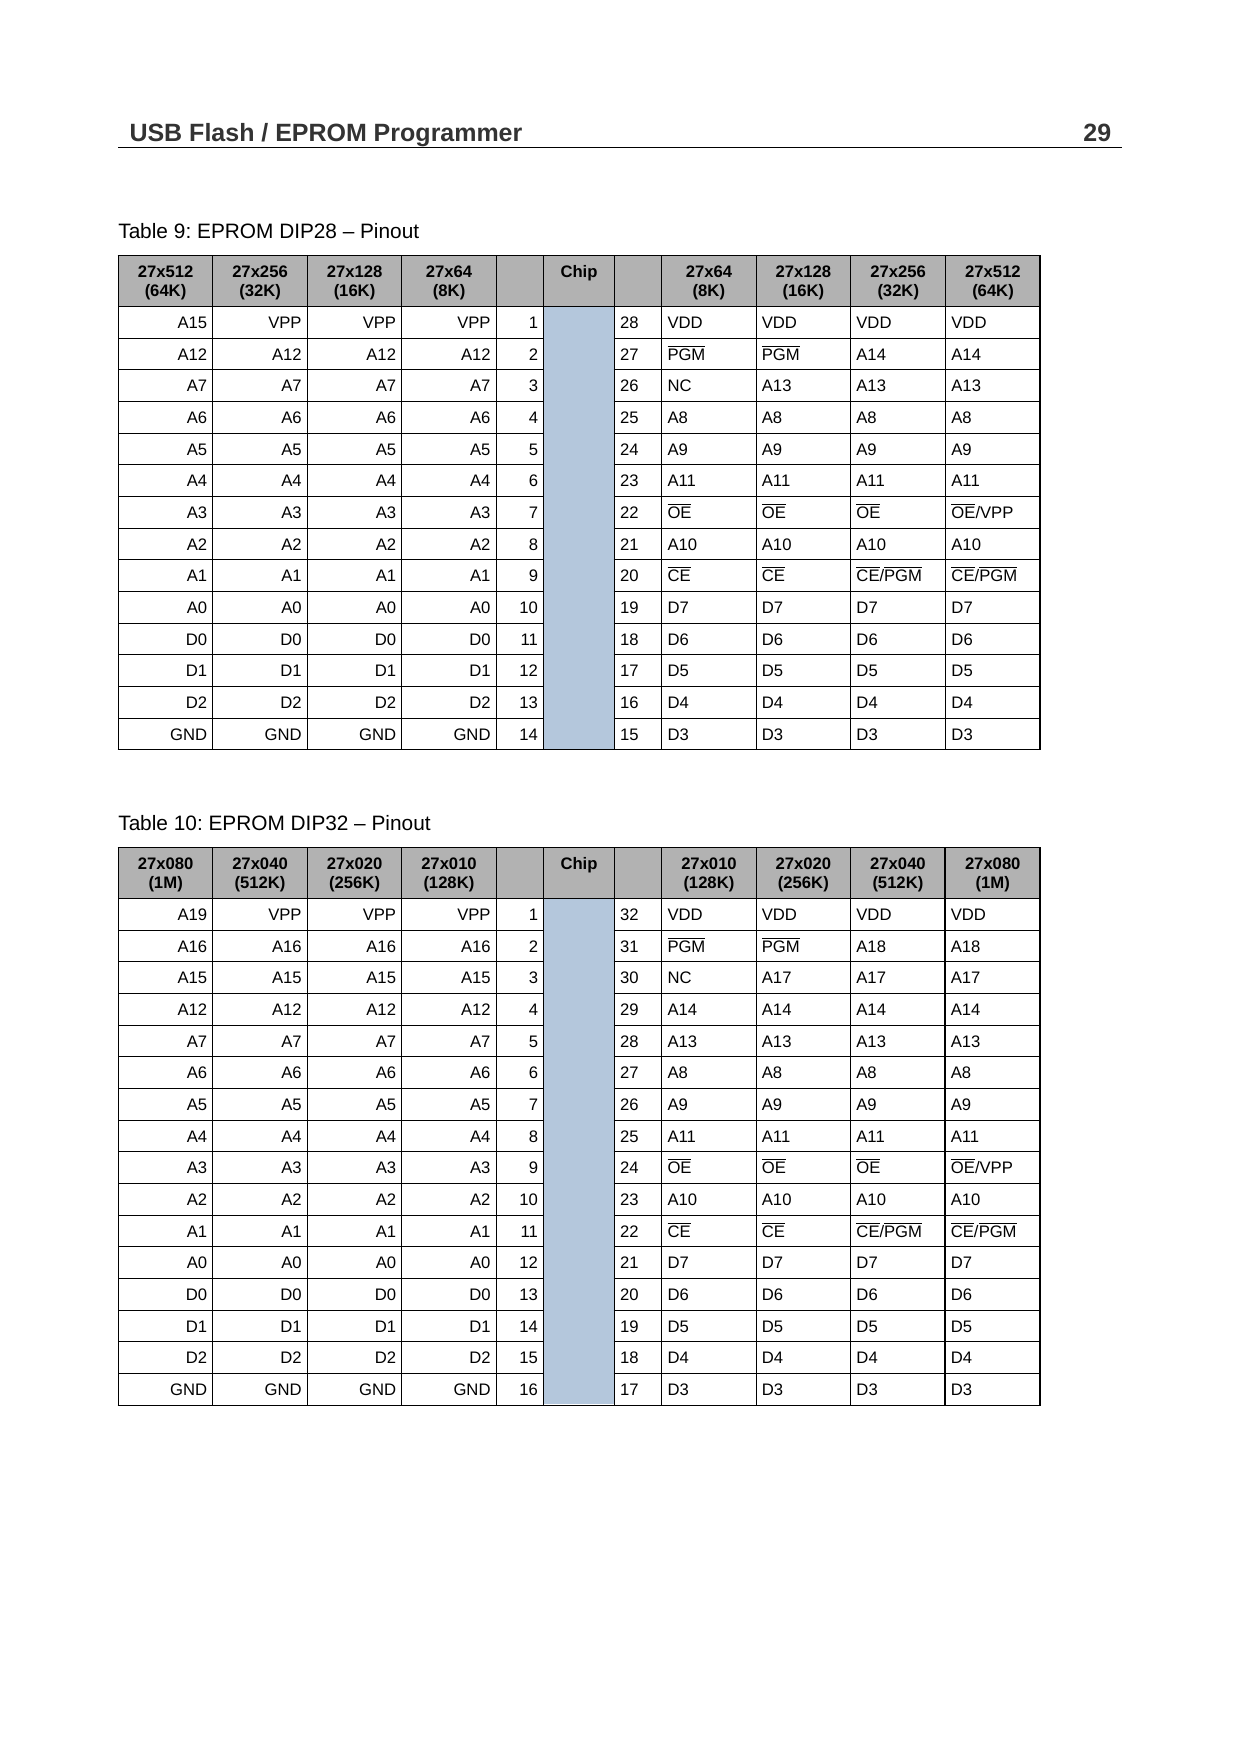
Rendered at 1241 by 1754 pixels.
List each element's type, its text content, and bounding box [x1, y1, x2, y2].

table_cell A11 [851, 465, 945, 496]
table_header 27x080 (1M) [119, 848, 212, 898]
table_cell A13 [662, 1026, 756, 1056]
table_cell D5 [757, 655, 850, 686]
table_cell A13 [946, 370, 1039, 401]
table_cell GND [402, 1374, 496, 1404]
table_cell A4 [402, 465, 496, 496]
table_header [497, 256, 543, 306]
table_header 27x040 (512K) [213, 848, 307, 898]
table_cell A5 [308, 434, 401, 464]
table_cell A10 [946, 529, 1039, 559]
table_cell A0 [213, 1247, 307, 1278]
table_cell D5 [662, 1311, 756, 1341]
table_cell 12 [497, 655, 543, 686]
table_cell A17 [946, 962, 1039, 993]
table_cell 28 [615, 307, 661, 338]
table_cell A4 [402, 1121, 496, 1151]
table_cell A2 [402, 529, 496, 559]
table_cell A5 [402, 1089, 496, 1119]
table_cell 22 [615, 497, 661, 528]
table_cell A0 [119, 592, 212, 623]
table_cell 6 [497, 465, 543, 496]
table_header [497, 848, 543, 898]
table_cell A7 [213, 1026, 307, 1056]
table_cell A16 [213, 931, 307, 961]
table_cell OE [757, 1152, 850, 1183]
table_cell A11 [851, 1121, 944, 1151]
table_cell A2 [308, 529, 401, 559]
table_cell 2 [497, 931, 543, 961]
table_cell A0 [119, 1247, 212, 1278]
table_cell D3 [757, 1374, 850, 1404]
table_cell D4 [946, 687, 1039, 718]
table_cell A0 [308, 1247, 401, 1278]
table_cell D6 [757, 1279, 850, 1309]
table_cell 9 [497, 560, 543, 591]
table_cell 4 [497, 994, 543, 1024]
table_cell 8 [497, 529, 543, 559]
table_cell A16 [308, 931, 401, 961]
table_cell A12 [119, 994, 212, 1024]
table_cell D7 [662, 1247, 756, 1278]
table_cell A13 [946, 1026, 1039, 1056]
table_cell 6 [497, 1057, 543, 1088]
table_cell 25 [615, 1121, 661, 1151]
table_cell A13 [851, 370, 945, 401]
table_cell A10 [662, 1184, 756, 1214]
table_cell 18 [615, 624, 661, 654]
table_cell A13 [757, 370, 850, 401]
table_cell D3 [662, 1374, 756, 1404]
table_cell A1 [308, 560, 401, 591]
table_cell A4 [308, 465, 401, 496]
table_cell A15 [119, 307, 212, 338]
table_cell NC [662, 962, 756, 993]
table_cell A11 [662, 1121, 756, 1151]
table_cell A14 [946, 994, 1039, 1024]
table_cell D3 [851, 1374, 944, 1404]
table_cell 11 [497, 624, 543, 654]
table_cell 8 [497, 1121, 543, 1151]
table_cell VDD [851, 899, 944, 929]
table_cell A10 [757, 1184, 850, 1214]
table_cell A8 [662, 402, 756, 433]
table_cell 21 [615, 1247, 661, 1278]
table_cell A15 [402, 962, 496, 993]
table_cell 16 [615, 687, 661, 718]
table_cell A2 [119, 1184, 212, 1214]
table_cell D1 [402, 655, 496, 686]
table_cell A18 [851, 931, 944, 961]
table_cell 24 [615, 1152, 661, 1183]
table_cell A8 [946, 402, 1039, 433]
table_cell A8 [662, 1057, 756, 1088]
table_cell [544, 899, 614, 1404]
table_cell VPP [308, 899, 401, 929]
table_cell A16 [119, 931, 212, 961]
text Table 9: EPROM DIP28 – Pinout [118, 219, 1122, 243]
table_cell A13 [851, 1026, 944, 1056]
table_cell A2 [213, 1184, 307, 1214]
table_cell A12 [308, 339, 401, 369]
table_cell A18 [946, 931, 1039, 961]
table_cell D2 [308, 1342, 401, 1373]
table_cell VPP [213, 307, 307, 338]
table_cell PGM [662, 931, 756, 961]
table_cell A15 [119, 962, 212, 993]
table_cell A19 [119, 899, 212, 929]
table_cell D0 [119, 624, 212, 654]
table_cell A7 [402, 370, 496, 401]
table_cell A14 [946, 339, 1039, 369]
table_cell D7 [662, 592, 756, 623]
table_cell A11 [946, 1121, 1039, 1151]
table_cell A7 [308, 1026, 401, 1056]
table_cell A10 [757, 529, 850, 559]
table_cell PGM [662, 339, 756, 369]
table_cell A4 [213, 465, 307, 496]
table_cell D3 [946, 719, 1039, 749]
table_cell D0 [402, 1279, 496, 1309]
table_cell A12 [308, 994, 401, 1024]
table_cell VPP [402, 899, 496, 929]
table_cell A16 [402, 931, 496, 961]
table_cell A1 [213, 1216, 307, 1246]
table_cell A12 [213, 339, 307, 369]
table_cell A10 [946, 1184, 1039, 1214]
table_header 27x64 (8K) [402, 256, 496, 306]
table_cell 25 [615, 402, 661, 433]
table_cell 16 [497, 1374, 543, 1404]
table_cell A12 [402, 339, 496, 369]
table_cell VDD [851, 307, 945, 338]
table_cell A3 [402, 1152, 496, 1183]
table_cell A7 [402, 1026, 496, 1056]
table_cell 20 [615, 1279, 661, 1309]
table_header 27x010 (128K) [662, 848, 756, 898]
table_cell D4 [946, 1342, 1039, 1373]
table_cell A8 [757, 1057, 850, 1088]
table_cell VDD [757, 307, 850, 338]
table_cell D1 [308, 1311, 401, 1341]
table_cell 27 [615, 1057, 661, 1088]
table_cell CE [757, 560, 850, 591]
table_header 27x020 (256K) [308, 848, 401, 898]
table_cell A3 [308, 497, 401, 528]
table_cell A0 [213, 592, 307, 623]
table_cell OE [662, 1152, 756, 1183]
table_cell A7 [213, 370, 307, 401]
table_cell A6 [402, 402, 496, 433]
table_cell D1 [308, 655, 401, 686]
table_cell A9 [946, 1089, 1039, 1119]
table_cell D2 [213, 1342, 307, 1373]
table_cell 13 [497, 687, 543, 718]
table_cell D0 [308, 1279, 401, 1309]
table_header 27x256 (32K) [851, 256, 945, 306]
table_cell CE/PGM [946, 1216, 1039, 1246]
table_cell A7 [119, 370, 212, 401]
table_header 27x128 (16K) [757, 256, 850, 306]
table_cell D0 [119, 1279, 212, 1309]
table_cell 27 [615, 339, 661, 369]
table_cell A1 [119, 560, 212, 591]
table_cell PGM [757, 931, 850, 961]
table_cell D7 [946, 1247, 1039, 1278]
table_cell 9 [497, 1152, 543, 1183]
table_cell D1 [402, 1311, 496, 1341]
table_cell GND [308, 719, 401, 749]
table_cell CE/PGM [851, 1216, 944, 1246]
table_cell VDD [662, 899, 756, 929]
table_cell D2 [213, 687, 307, 718]
table_cell A15 [308, 962, 401, 993]
table_cell D2 [119, 1342, 212, 1373]
table_cell 17 [615, 655, 661, 686]
table_cell 31 [615, 931, 661, 961]
table_header 27x512 (64K) [946, 256, 1039, 306]
table_cell A12 [119, 339, 212, 369]
table_cell 21 [615, 529, 661, 559]
table_cell D6 [946, 624, 1039, 654]
table_cell GND [213, 1374, 307, 1404]
table_cell A4 [119, 465, 212, 496]
table_cell D4 [757, 1342, 850, 1373]
table_cell A1 [119, 1216, 212, 1246]
table_cell GND [119, 1374, 212, 1404]
table_cell A5 [213, 434, 307, 464]
table_cell A9 [662, 434, 756, 464]
table_cell A8 [946, 1057, 1039, 1088]
table_cell VPP [213, 899, 307, 929]
table_cell A3 [308, 1152, 401, 1183]
table_cell A9 [662, 1089, 756, 1119]
table_cell GND [213, 719, 307, 749]
table_cell D3 [662, 719, 756, 749]
table_cell A11 [662, 465, 756, 496]
table_cell NC [662, 370, 756, 401]
table_cell A2 [213, 529, 307, 559]
table_cell A9 [757, 434, 850, 464]
table_cell A0 [402, 1247, 496, 1278]
table_cell CE [757, 1216, 850, 1246]
table_cell A10 [851, 529, 945, 559]
table_cell A0 [402, 592, 496, 623]
table_cell 14 [497, 1311, 543, 1341]
table_cell D0 [402, 624, 496, 654]
table_cell D7 [757, 1247, 850, 1278]
table_cell D4 [662, 1342, 756, 1373]
table_cell D4 [757, 687, 850, 718]
table_cell D2 [402, 687, 496, 718]
table_cell 20 [615, 560, 661, 591]
table_header 27x64 (8K) [662, 256, 756, 306]
table_cell OE [757, 497, 850, 528]
table_cell 1 [497, 307, 543, 338]
table_cell D6 [946, 1279, 1039, 1309]
table_cell A0 [308, 592, 401, 623]
table_header 27x040 (512K) [851, 848, 944, 898]
table_cell A1 [402, 1216, 496, 1246]
table_cell A3 [119, 1152, 212, 1183]
table_cell 10 [497, 1184, 543, 1214]
table_cell 1 [497, 899, 543, 929]
table_cell 22 [615, 1216, 661, 1246]
table_cell A6 [119, 1057, 212, 1088]
text Table 10: EPROM DIP32 – Pinout [118, 811, 1122, 834]
table_cell OE [851, 497, 945, 528]
table_cell VPP [402, 307, 496, 338]
table_cell 15 [615, 719, 661, 749]
table_cell [544, 307, 614, 749]
table_cell A17 [757, 962, 850, 993]
table_cell 17 [615, 1374, 661, 1404]
table_header 27x010 (128K) [402, 848, 496, 898]
table_cell A5 [213, 1089, 307, 1119]
table_header [615, 848, 661, 898]
table_cell GND [402, 719, 496, 749]
table_cell 32 [615, 899, 661, 929]
table_cell 4 [497, 402, 543, 433]
table_cell A6 [308, 1057, 401, 1088]
table_cell A6 [308, 402, 401, 433]
table_header 27x128 (16K) [308, 256, 401, 306]
table_cell A9 [851, 434, 945, 464]
table_cell GND [119, 719, 212, 749]
table_header 27x512 (64K) [119, 256, 212, 306]
table_cell 5 [497, 434, 543, 464]
table_header [615, 256, 661, 306]
table_cell D4 [851, 1342, 944, 1373]
table_cell A7 [119, 1026, 212, 1056]
table_cell D1 [213, 655, 307, 686]
table_cell D5 [946, 655, 1039, 686]
table_cell VDD [946, 307, 1039, 338]
table_cell A1 [213, 560, 307, 591]
table_cell A10 [662, 529, 756, 559]
table_cell A3 [119, 497, 212, 528]
table_cell A14 [662, 994, 756, 1024]
table_cell A5 [119, 434, 212, 464]
table_cell D2 [119, 687, 212, 718]
table_cell A6 [213, 1057, 307, 1088]
table_cell VDD [662, 307, 756, 338]
table_cell 19 [615, 592, 661, 623]
table_cell A17 [851, 962, 944, 993]
table_cell OE [851, 1152, 944, 1183]
table_cell A15 [213, 962, 307, 993]
table_cell D6 [851, 624, 945, 654]
table_cell OE [662, 497, 756, 528]
table_cell 10 [497, 592, 543, 623]
table_header 27x256 (32K) [213, 256, 307, 306]
table_cell 14 [497, 719, 543, 749]
table_cell D5 [851, 1311, 944, 1341]
table_cell D3 [757, 719, 850, 749]
table_cell 23 [615, 465, 661, 496]
table_cell D0 [308, 624, 401, 654]
table_cell A2 [402, 1184, 496, 1214]
table_cell D6 [662, 1279, 756, 1309]
table_cell 26 [615, 1089, 661, 1119]
table_cell A13 [757, 1026, 850, 1056]
table_cell A5 [308, 1089, 401, 1119]
table_cell A11 [757, 465, 850, 496]
table_header 27x020 (256K) [757, 848, 850, 898]
table_cell D3 [946, 1374, 1039, 1404]
table_cell A8 [757, 402, 850, 433]
table_cell A4 [213, 1121, 307, 1151]
table_cell D6 [757, 624, 850, 654]
table_cell A10 [851, 1184, 944, 1214]
table_cell 11 [497, 1216, 543, 1246]
table_cell D4 [851, 687, 945, 718]
table_cell A14 [757, 994, 850, 1024]
table_cell A2 [119, 529, 212, 559]
table_cell A9 [946, 434, 1039, 464]
table_cell A1 [308, 1216, 401, 1246]
table_cell D3 [851, 719, 945, 749]
table_cell A7 [308, 370, 401, 401]
table_cell 24 [615, 434, 661, 464]
table_cell D6 [662, 624, 756, 654]
table_cell 23 [615, 1184, 661, 1214]
table_header Chip [544, 256, 614, 306]
table_cell OE/VPP [946, 1152, 1039, 1183]
table_cell A14 [851, 339, 945, 369]
table_cell A4 [119, 1121, 212, 1151]
table_cell A12 [402, 994, 496, 1024]
table_cell A8 [851, 1057, 944, 1088]
table_cell D5 [757, 1311, 850, 1341]
table_cell D7 [851, 592, 945, 623]
table_cell A9 [757, 1089, 850, 1119]
table_cell A11 [946, 465, 1039, 496]
table_cell 2 [497, 339, 543, 369]
table_header Chip [544, 848, 614, 898]
table_cell 12 [497, 1247, 543, 1278]
table_cell A1 [402, 560, 496, 591]
table_cell 3 [497, 370, 543, 401]
table_cell A5 [119, 1089, 212, 1119]
table_cell D5 [851, 655, 945, 686]
table_cell VPP [308, 307, 401, 338]
table_cell D0 [213, 624, 307, 654]
table_cell 19 [615, 1311, 661, 1341]
table_cell D1 [213, 1311, 307, 1341]
table_cell A3 [213, 497, 307, 528]
table_cell 26 [615, 370, 661, 401]
table_cell VDD [946, 899, 1039, 929]
table_cell D7 [757, 592, 850, 623]
table_cell A3 [213, 1152, 307, 1183]
table_cell D4 [662, 687, 756, 718]
table_cell D5 [946, 1311, 1039, 1341]
table_cell A11 [757, 1121, 850, 1151]
table_cell GND [308, 1374, 401, 1404]
table_cell A3 [402, 497, 496, 528]
table_cell D7 [851, 1247, 944, 1278]
table_cell A6 [119, 402, 212, 433]
table_cell D1 [119, 655, 212, 686]
table_cell A9 [851, 1089, 944, 1119]
table_header 27x080 (1M) [946, 848, 1039, 898]
table_cell A14 [851, 994, 944, 1024]
table_cell A8 [851, 402, 945, 433]
table_cell A4 [308, 1121, 401, 1151]
table_cell A12 [213, 994, 307, 1024]
table_cell VDD [757, 899, 850, 929]
table_cell 15 [497, 1342, 543, 1373]
table_cell D7 [946, 592, 1039, 623]
table_cell PGM [757, 339, 850, 369]
table_cell 7 [497, 1089, 543, 1119]
table_cell D2 [402, 1342, 496, 1373]
table_cell CE/PGM [851, 560, 945, 591]
table_cell OE/VPP [946, 497, 1039, 528]
table_cell 7 [497, 497, 543, 528]
table_cell 13 [497, 1279, 543, 1309]
table_cell 28 [615, 1026, 661, 1056]
table_cell CE/PGM [946, 560, 1039, 591]
table_cell CE [662, 560, 756, 591]
table_cell A5 [402, 434, 496, 464]
table_cell 30 [615, 962, 661, 993]
table_cell CE [662, 1216, 756, 1246]
table_cell 29 [615, 994, 661, 1024]
table_cell A6 [213, 402, 307, 433]
table_cell D2 [308, 687, 401, 718]
table_cell D6 [851, 1279, 944, 1309]
table_cell 18 [615, 1342, 661, 1373]
table_cell D0 [213, 1279, 307, 1309]
table_cell 5 [497, 1026, 543, 1056]
table_cell 3 [497, 962, 543, 993]
table_cell A2 [308, 1184, 401, 1214]
table_cell A6 [402, 1057, 496, 1088]
table_cell D5 [662, 655, 756, 686]
table_cell D1 [119, 1311, 212, 1341]
